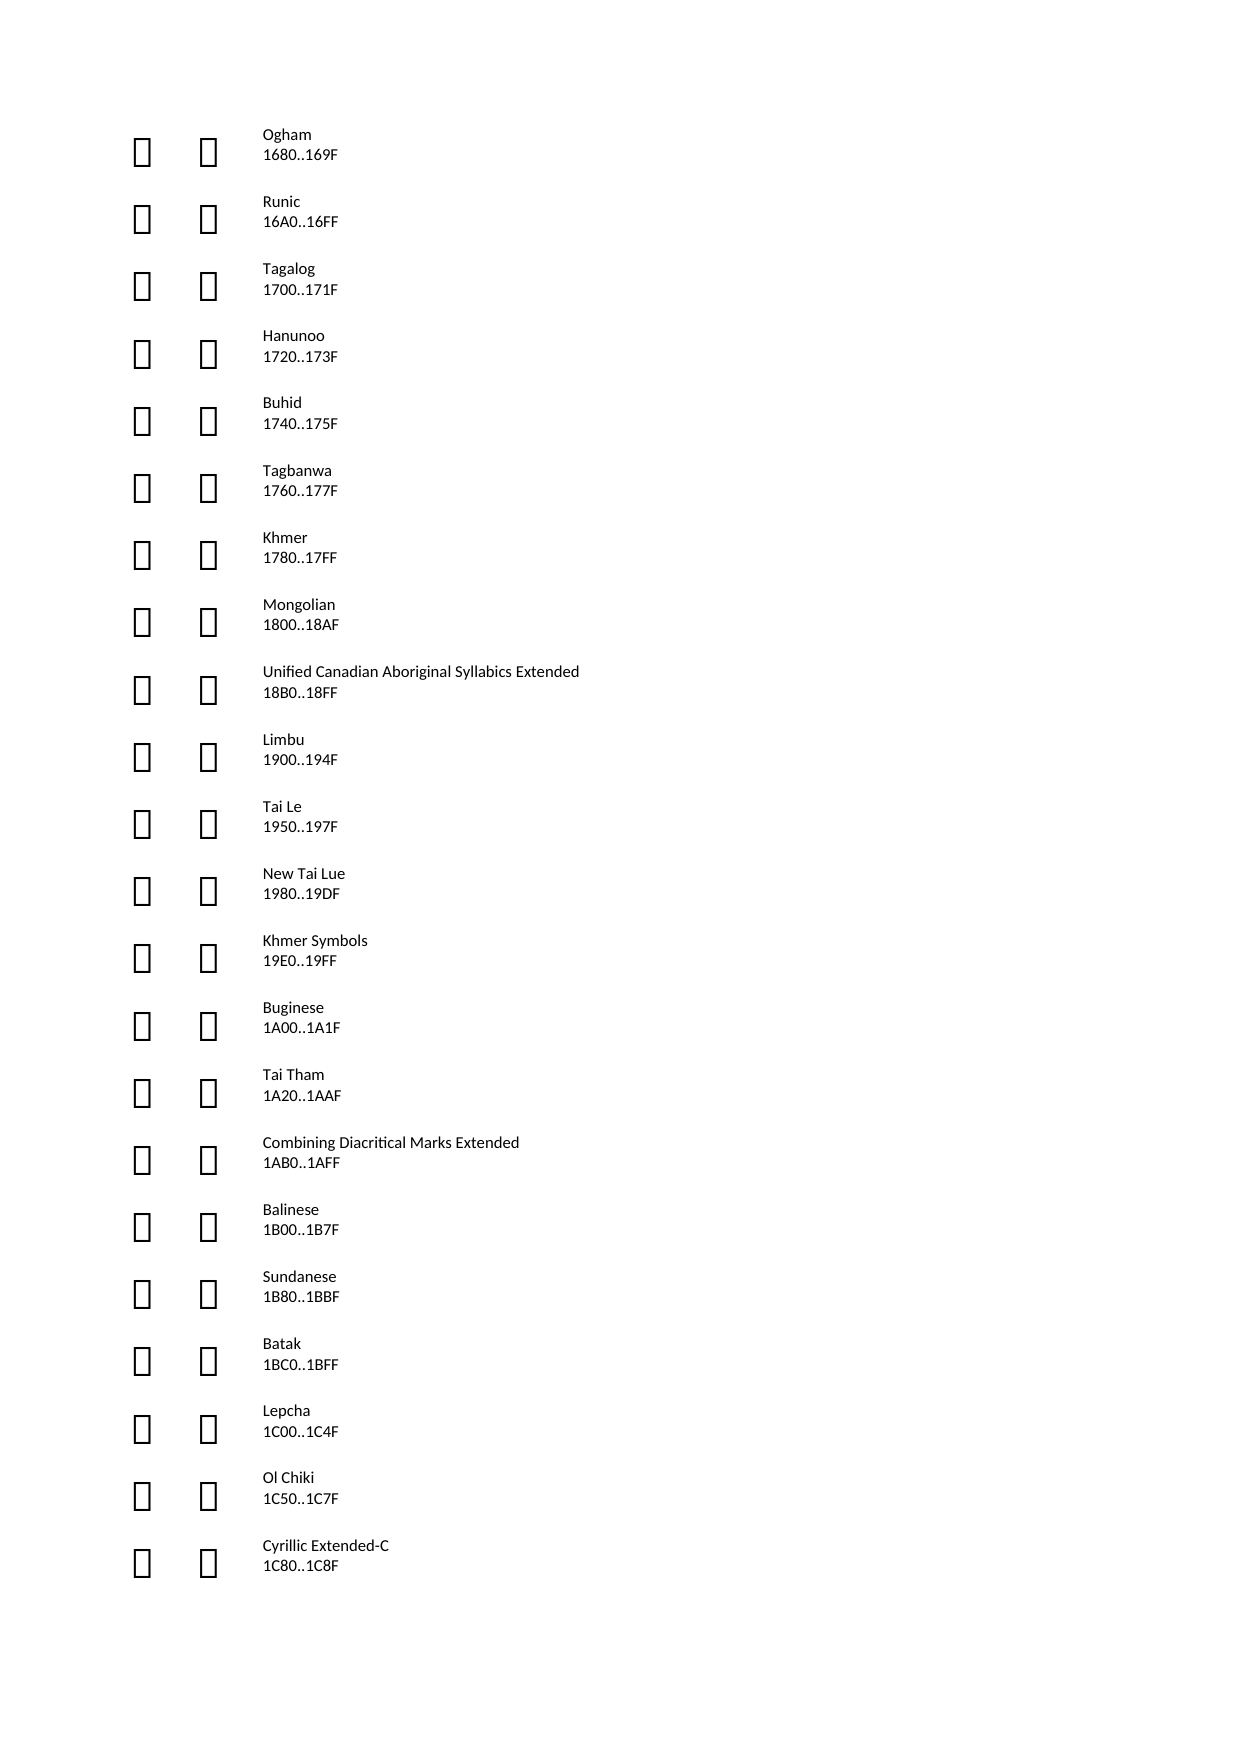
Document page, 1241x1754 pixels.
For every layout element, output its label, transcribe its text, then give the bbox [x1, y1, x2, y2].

table_cell 󷉀 [118, 1529, 184, 1596]
table_cell 󷐳 [185, 656, 251, 723]
table_cell 󷐼 [185, 1260, 251, 1327]
table_cell 󷐰 [185, 454, 251, 521]
table_cell Cyrillic Extended-C 1C80..1C8F [251, 1529, 643, 1596]
table_cell 󷑀 [185, 1529, 251, 1596]
table_cell 󷈺 [118, 1126, 184, 1193]
table_cell 󷐮 [185, 320, 251, 387]
table_cell Mongolian 1800..18AF [251, 589, 643, 656]
table_cell Khmer Symbols 19E0..19FF [251, 924, 643, 992]
table_cell Lepcha 1C00..1C4F [251, 1395, 643, 1462]
table_cell 󷈷 [118, 924, 184, 992]
table_cell 󷈫 [118, 118, 184, 185]
table_cell 󷈹 [118, 1059, 184, 1126]
table_cell 󷈶 [118, 857, 184, 924]
table_cell 󷐿 [185, 1462, 251, 1529]
table_cell 󷐷 [185, 924, 251, 992]
table_cell Tai Tham 1A20..1AAF [251, 1059, 643, 1126]
table_cell Batak 1BC0..1BFF [251, 1328, 643, 1395]
table_cell 󷐴 [185, 723, 251, 790]
table_cell 󷐵 [185, 790, 251, 857]
table_cell 󷈵 [118, 790, 184, 857]
table_cell Combining Diacritical Marks Extended 1AB0..1AFF [251, 1126, 643, 1193]
table_cell Runic 16A0..16FF [251, 185, 643, 252]
table_cell 󷐬 [185, 185, 251, 252]
table_cell Hanunoo 1720..173F [251, 320, 643, 387]
table_cell 󷐯 [185, 387, 251, 454]
table_cell 󷈮 [118, 320, 184, 387]
table_cell 󷈾 [118, 1395, 184, 1462]
table_cell Buginese 1A00..1A1F [251, 992, 643, 1059]
table_cell 󷐶 [185, 857, 251, 924]
table_cell 󷐽 [185, 1328, 251, 1395]
table_cell 󷈳 [118, 656, 184, 723]
table_cell Ol Chiki 1C50..1C7F [251, 1462, 643, 1529]
table_cell 󷈭 [118, 253, 184, 320]
table_cell 󷈱 [118, 521, 184, 588]
table_cell 󷐭 [185, 253, 251, 320]
table_cell Sundanese 1B80..1BBF [251, 1260, 643, 1327]
table_cell 󷐹 [185, 1059, 251, 1126]
table_cell 󷈼 [118, 1260, 184, 1327]
table_cell Unified Canadian Aboriginal Syllabics Extended 18B0..18FF [251, 656, 643, 723]
table_cell Khmer 1780..17FF [251, 521, 643, 588]
table_cell Tai Le 1950..197F [251, 790, 643, 857]
table_cell Ogham 1680..169F [251, 118, 643, 185]
table_cell 󷈲 [118, 589, 184, 656]
table_cell Tagalog 1700..171F [251, 253, 643, 320]
table_cell 󷈯 [118, 387, 184, 454]
table_cell Tagbanwa 1760..177F [251, 454, 643, 521]
table_cell 󷈴 [118, 723, 184, 790]
table_cell Limbu 1900..194F [251, 723, 643, 790]
table_cell Buhid 1740..175F [251, 387, 643, 454]
table_cell 󷈰 [118, 454, 184, 521]
table_cell 󷐫 [185, 118, 251, 185]
table_cell Balinese 1B00..1B7F [251, 1193, 643, 1260]
table_cell 󷐲 [185, 589, 251, 656]
table_cell New Tai Lue 1980..19DF [251, 857, 643, 924]
table_cell 󷐾 [185, 1395, 251, 1462]
table_cell 󷈬 [118, 185, 184, 252]
table_cell 󷈸 [118, 992, 184, 1059]
table_cell 󷈿 [118, 1462, 184, 1529]
table_cell 󷐸 [185, 992, 251, 1059]
table_cell 󷈻 [118, 1193, 184, 1260]
table_cell 󷐺 [185, 1126, 251, 1193]
table_cell 󷐱 [185, 521, 251, 588]
table_cell 󷈽 [118, 1328, 184, 1395]
table_cell 󷐻 [185, 1193, 251, 1260]
